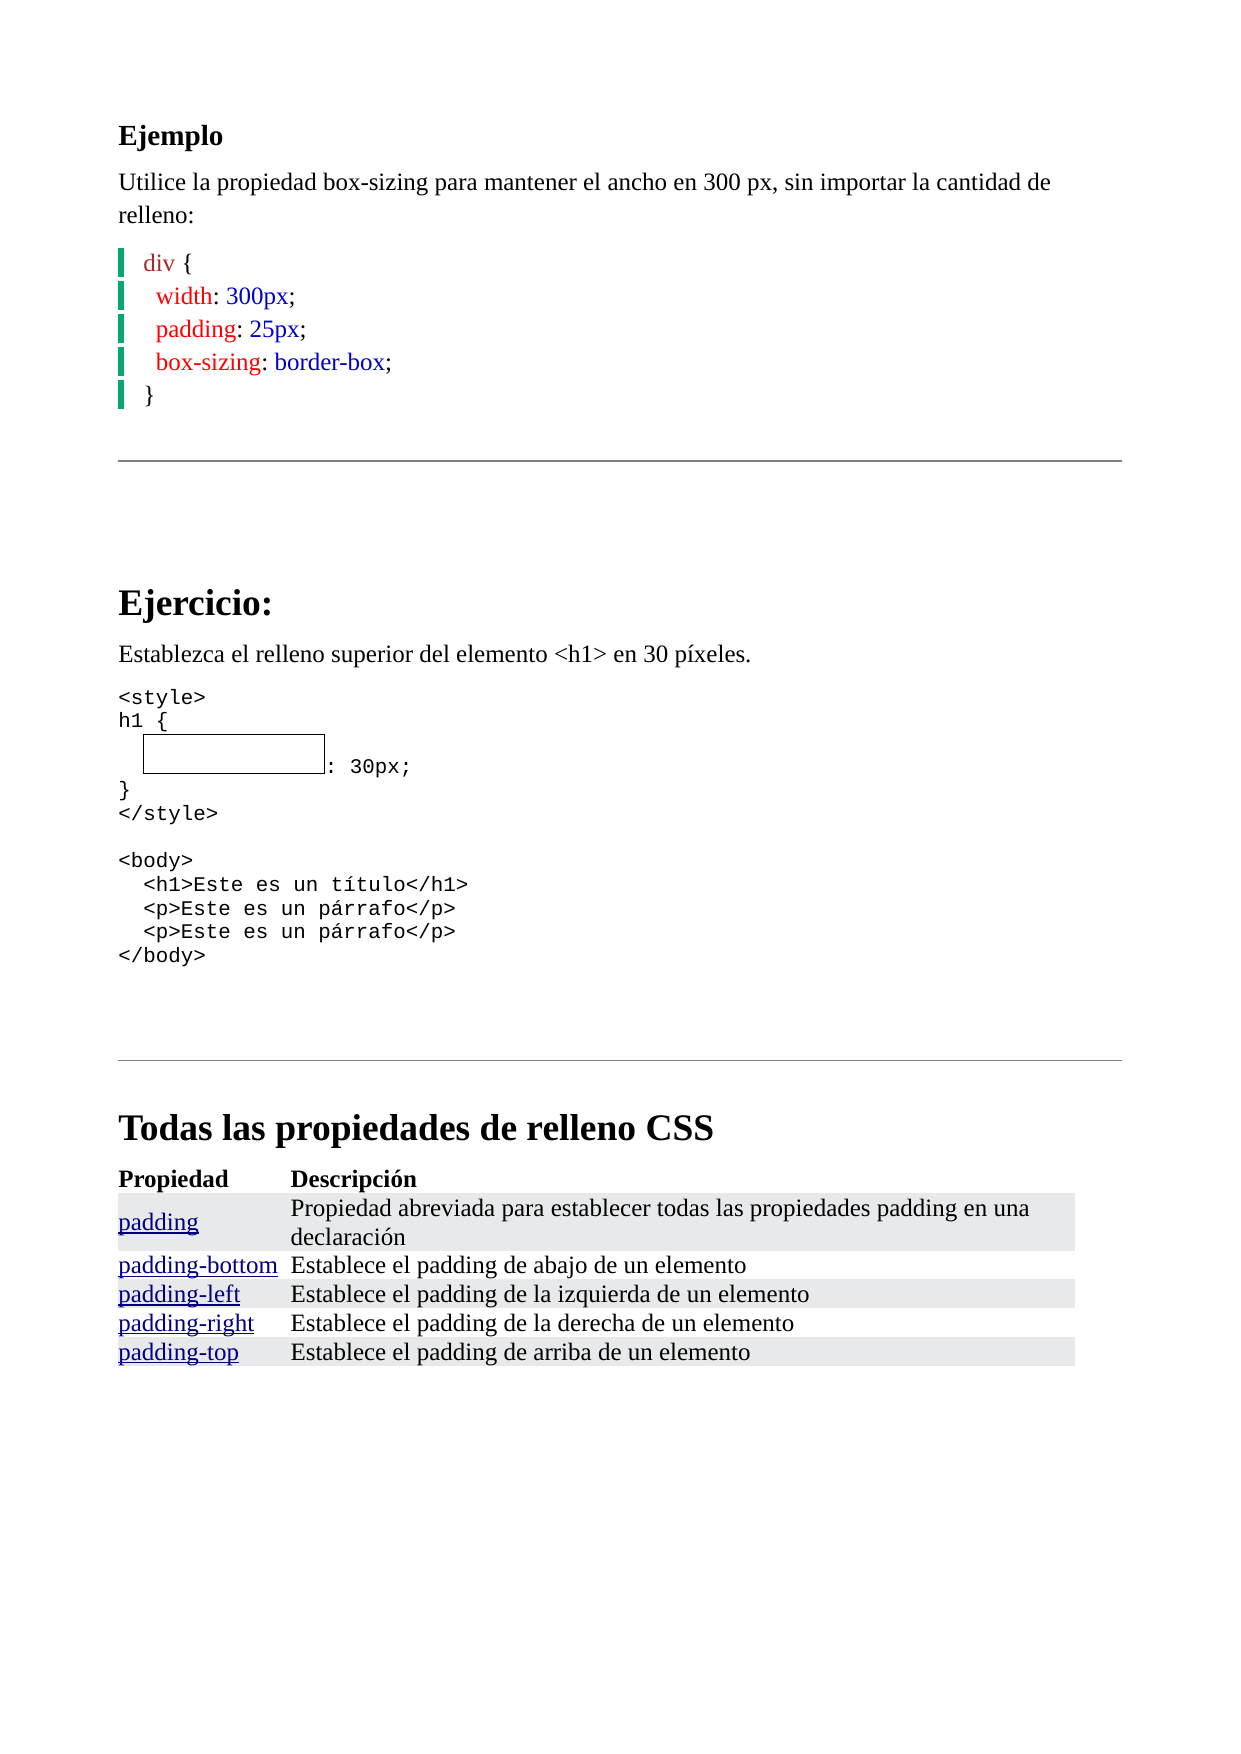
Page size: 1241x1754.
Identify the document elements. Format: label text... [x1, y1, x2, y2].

table_cell padding-bottom [118, 1251, 290, 1279]
text </style> [118, 803, 1122, 827]
text <p>Este es un párrafo</p> [118, 898, 1122, 921]
table_cell padding-right [118, 1308, 290, 1337]
text div { width: 300px; padding: 25px; box-sizing: border-box; } [118, 248, 1122, 409]
subtitle Ejercicio: [118, 580, 1122, 623]
table_cell Establece el padding de abajo de un elemento [290, 1251, 1075, 1279]
table_cell padding-top [118, 1337, 290, 1366]
table_cell padding-left [118, 1279, 290, 1308]
subtitle Ejemplo [118, 118, 1122, 152]
text <p>Este es un párrafo</p> [118, 921, 1122, 945]
text h1 { [118, 710, 1122, 734]
table_cell Establece el padding de la derecha de un elemento [290, 1308, 1075, 1337]
text <h1>Este es un título</h1> [118, 874, 1122, 898]
table_header Descripción [290, 1164, 1075, 1193]
table_header Propiedad [118, 1164, 290, 1193]
text : 30px; [118, 734, 1122, 779]
table_cell Establece el padding de arriba de un elemento [290, 1337, 1075, 1366]
text </body> [118, 945, 1122, 968]
text Establezca el relleno superior del elemento <h1> en 30 píxeles. [118, 639, 1122, 668]
table_cell padding [118, 1193, 290, 1251]
text } [118, 779, 1122, 803]
subtitle Todas las propiedades de relleno CSS [118, 1106, 1122, 1149]
table_cell Propiedad abreviada para establecer todas las propiedades padding en una declaración [290, 1193, 1075, 1251]
text Utilice la propiedad box-sizing para mantener el ancho en 300 px, sin importar la cantidad de relleno: [118, 167, 1122, 229]
text <style> [118, 687, 1122, 710]
table_cell Establece el padding de la izquierda de un elemento [290, 1279, 1075, 1308]
text <body> [118, 850, 1122, 874]
